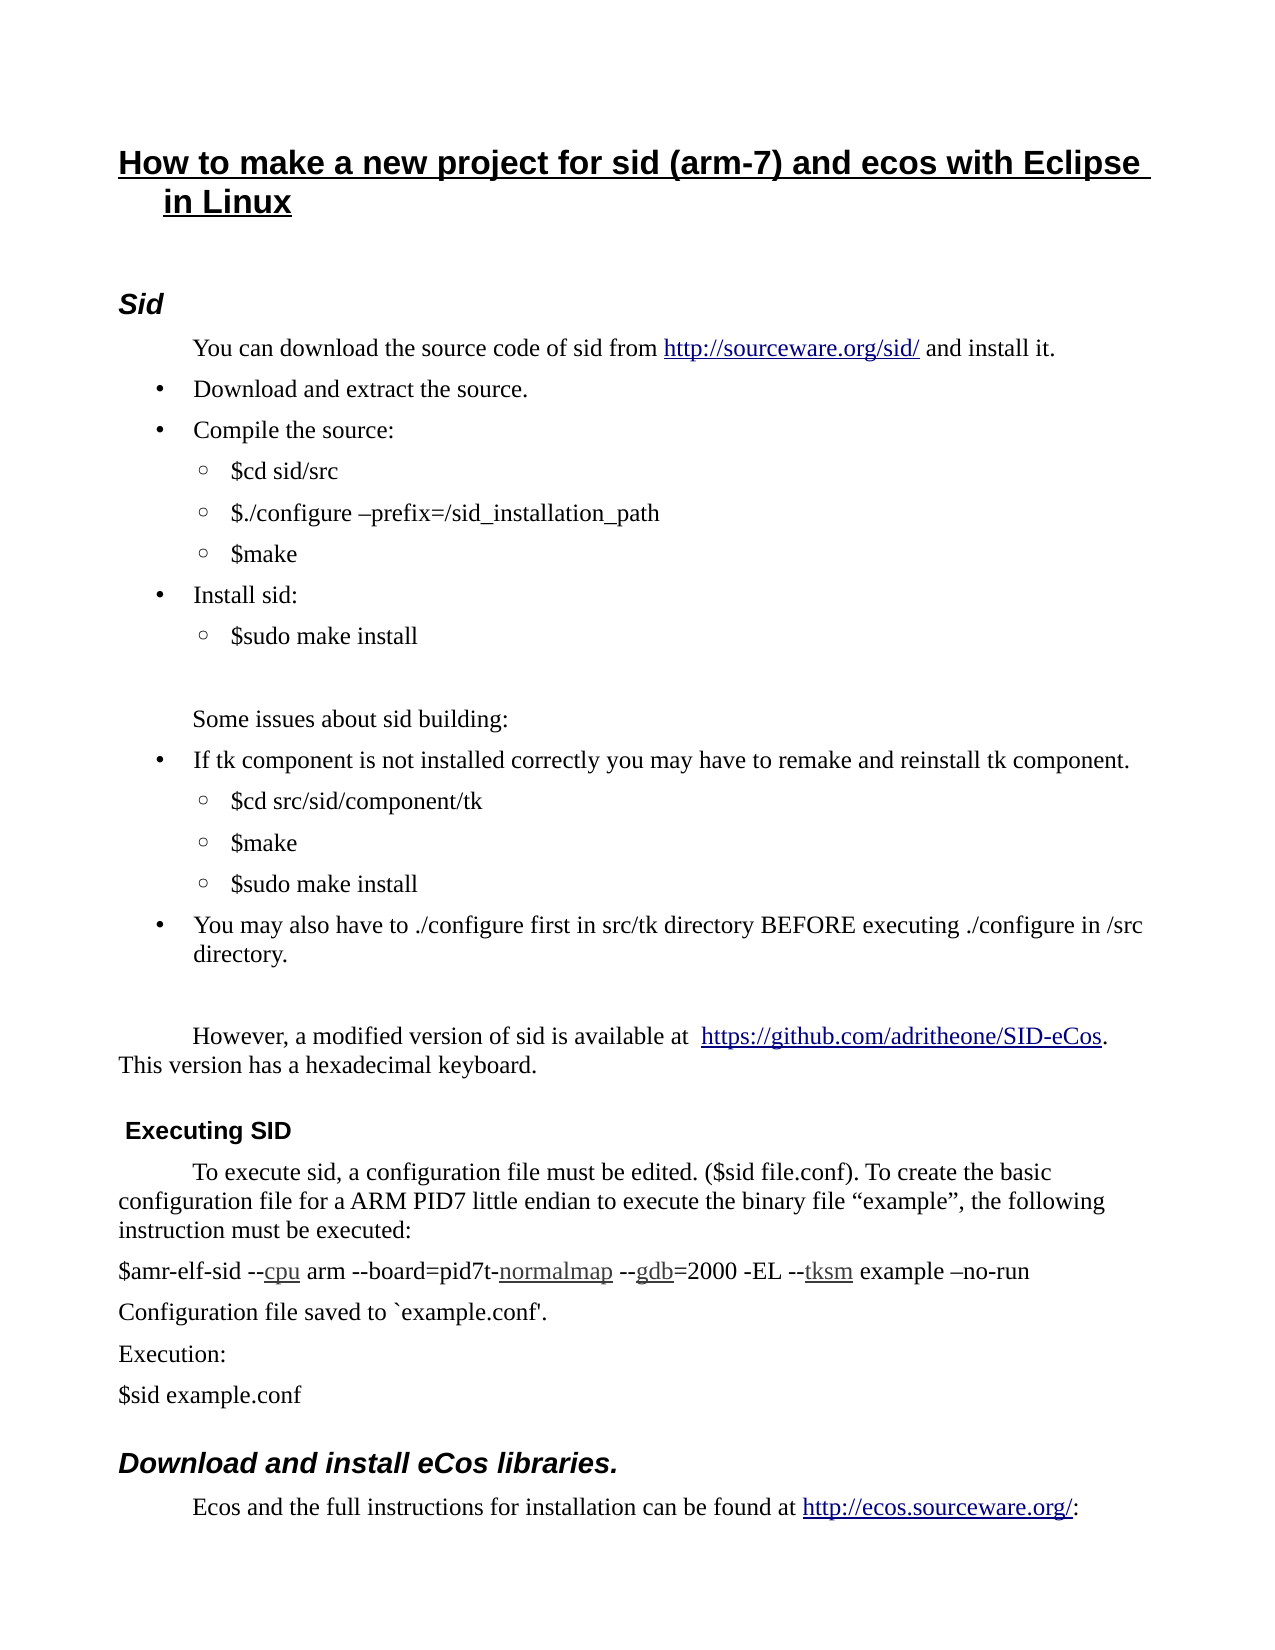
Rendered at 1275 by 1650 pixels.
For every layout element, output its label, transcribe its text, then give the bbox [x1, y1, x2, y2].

text Some issues about sid building: [118, 704, 1157, 733]
subtitle How to make a new project for sid (arm-7) and ecos with Eclipse in Linux [118, 143, 1157, 220]
subtitle Sid [118, 287, 1157, 320]
list $make [193, 828, 1157, 856]
list Compile the source: [156, 415, 1157, 444]
text Ecos and the full instructions for installation can be found at http://ecos.sourceware.org/: [118, 1492, 1157, 1521]
list Download and extract the source. [156, 374, 1157, 403]
text $sid example.conf [118, 1380, 1157, 1409]
list You may also have to ./configure first in src/tk directory BEFORE executing ./configure in /src directory. [156, 910, 1157, 968]
list $sudo make install [193, 869, 1157, 898]
list $sudo make install [193, 621, 1157, 650]
list $cd src/sid/component/tk [193, 786, 1157, 815]
text Execution: [118, 1339, 1157, 1367]
subtitle Executing SID [118, 1116, 1157, 1145]
list $./configure –prefix=/sid_installation_path [193, 498, 1157, 526]
text However, a modified version of sid is available at https://github.com/adritheone/SID-eCos. This version has a hexadecimal keyboard. [118, 1021, 1157, 1079]
list $cd sid/src [193, 456, 1157, 485]
subtitle Download and install eCos libraries. [118, 1446, 1157, 1480]
list Install sid: [156, 580, 1157, 609]
list $make [193, 539, 1157, 568]
text To execute sid, a configuration file must be edited. ($sid file.conf). To create the basic configuration file for a ARM PID7 little endian to execute the binary file “example”, the following instruction must be executed: [118, 1157, 1157, 1244]
text You can download the source code of sid from http://sourceware.org/sid/ and install it. [118, 333, 1157, 361]
text $amr-elf-sid --cpu arm --board=pid7t-normalmap --gdb=2000 -EL --tksm example –no-run [118, 1256, 1157, 1285]
list If tk component is not installed correctly you may have to remake and reinstall tk component. [156, 745, 1157, 774]
text Configuration file saved to `example.conf'. [118, 1297, 1157, 1326]
